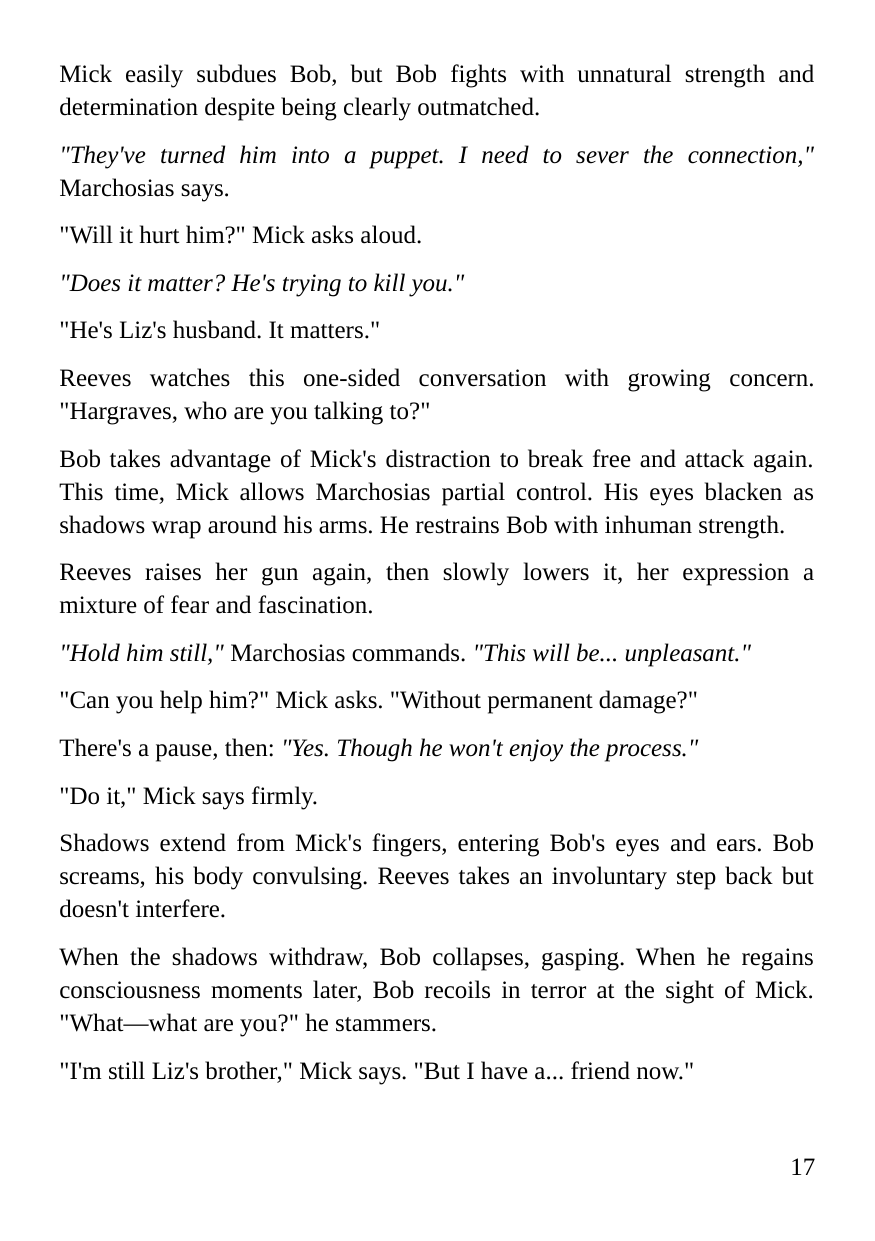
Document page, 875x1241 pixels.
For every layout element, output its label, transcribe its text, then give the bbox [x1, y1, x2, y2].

text "Hold him still," Marchosias commands. "This will be... unpleasant." [59, 638, 815, 667]
text When the shadows withdraw, Bob collapses, gasping. When he regains consciousness moments later, Bob recoils in terror at the sight of Mick. "What—what are you?" he stammers. [59, 942, 815, 1037]
text "Do it," Mick says firmly. [59, 781, 815, 809]
text Shadows extend from Mick's fingers, entering Bob's eyes and ears. Bob screams, his body convulsing. Reeves takes an involuntary step back but doesn't interfere. [59, 828, 815, 923]
text Reeves raises her gun again, then slowly lowers it, her expression a mixture of fear and fascination. [59, 557, 815, 619]
text Bob takes advantage of Mick's distraction to break free and attack again. This time, Mick allows Marchosias partial control. His eyes blacken as shadows wrap around his arms. He restrains Bob with inhuman strength. [59, 444, 815, 538]
text "Will it hurt him?" Mick asks aloud. [59, 220, 815, 249]
text "He's Liz's husband. It matters." [59, 316, 815, 344]
text "I'm still Liz's brother," Mick says. "But I have a... friend now." [59, 1056, 815, 1084]
text Reeves watches this one-sided conversation with growing concern. "Hargraves, who are you talking to?" [59, 363, 815, 425]
text There's a pause, then: "Yes. Though he won't enjoy the process." [59, 733, 815, 762]
text "Can you help him?" Mick asks. "Without permanent damage?" [59, 686, 815, 714]
text Mick easily subdues Bob, but Bob fights with unnatural strength and determination despite being clearly outmatched. [59, 59, 815, 121]
text "They've turned him into a puppet. I need to sever the connection," Marchosias says. [59, 140, 815, 201]
text "Does it matter? He's trying to kill you." [59, 268, 815, 297]
